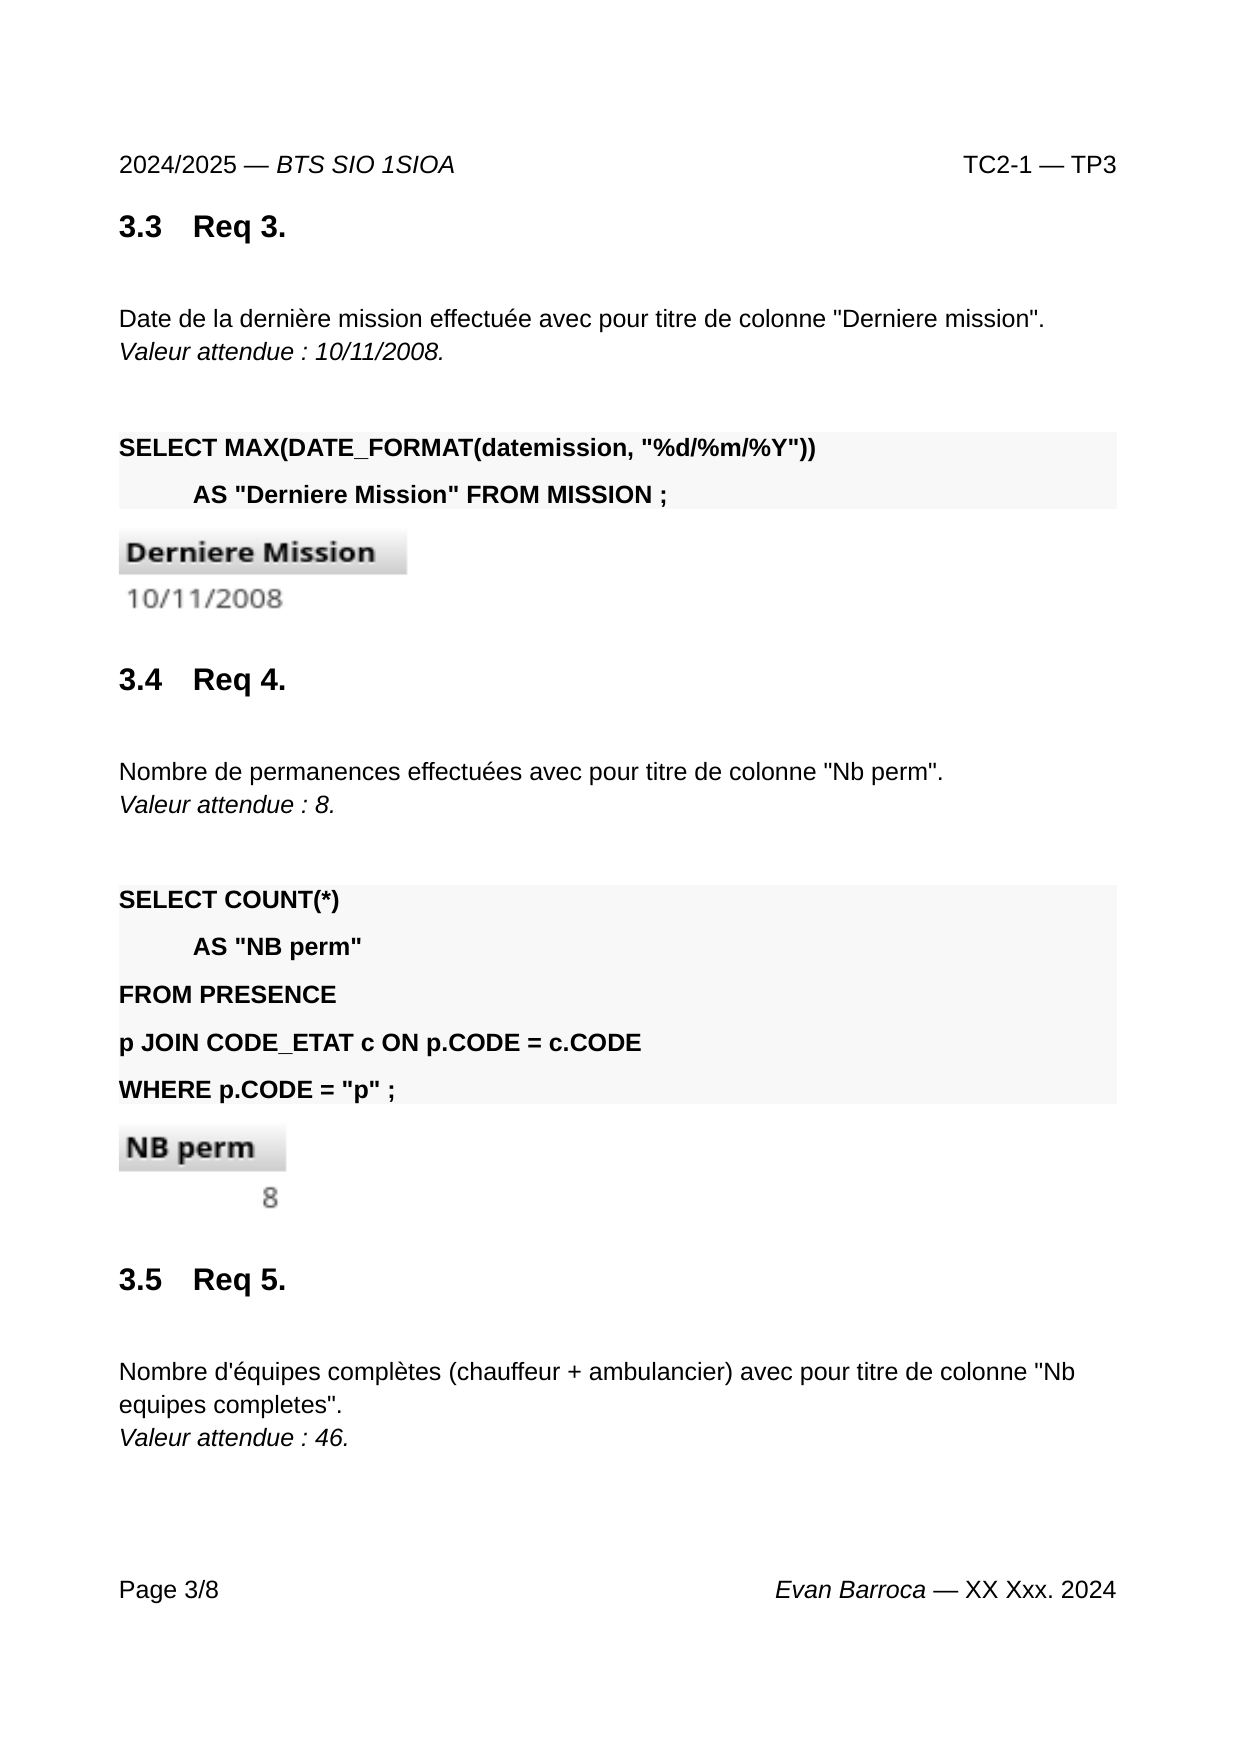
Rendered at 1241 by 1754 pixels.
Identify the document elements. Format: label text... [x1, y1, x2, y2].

text AS "Derniere Mission" FROM MISSION ; [119, 480, 1117, 509]
subtitle Req 5. [119, 1261, 1117, 1297]
text AS "NB perm" [119, 932, 1117, 961]
subtitle Req 3. [119, 208, 1117, 244]
text SELECT MAX(DATE_FORMAT(datemission, "%d/%m/%Y")) [119, 432, 1117, 461]
picture [118, 1122, 307, 1222]
text Nombre de permanences effectuées avec pour titre de colonne "Nb perm". Valeur attendue : 8. [119, 757, 1117, 818]
text SELECT COUNT(*) [119, 885, 1117, 913]
text p JOIN CODE_ETAT c ON p.CODE = c.CODE [119, 1028, 1117, 1056]
text WHERE p.CODE = "p" ; [119, 1075, 1117, 1104]
text FROM PRESENCE [119, 980, 1117, 1009]
subtitle Req 4. [119, 661, 1117, 696]
text Nombre d'équipes complètes (chauffeur + ambulancier) avec pour titre de colonne "Nb equipes completes". Valeur attendue : 46. [119, 1357, 1117, 1452]
text Date de la dernière mission effectuée avec pour titre de colonne "Derniere mission". Valeur attendue : 10/11/2008. [119, 304, 1117, 366]
picture [118, 527, 428, 621]
